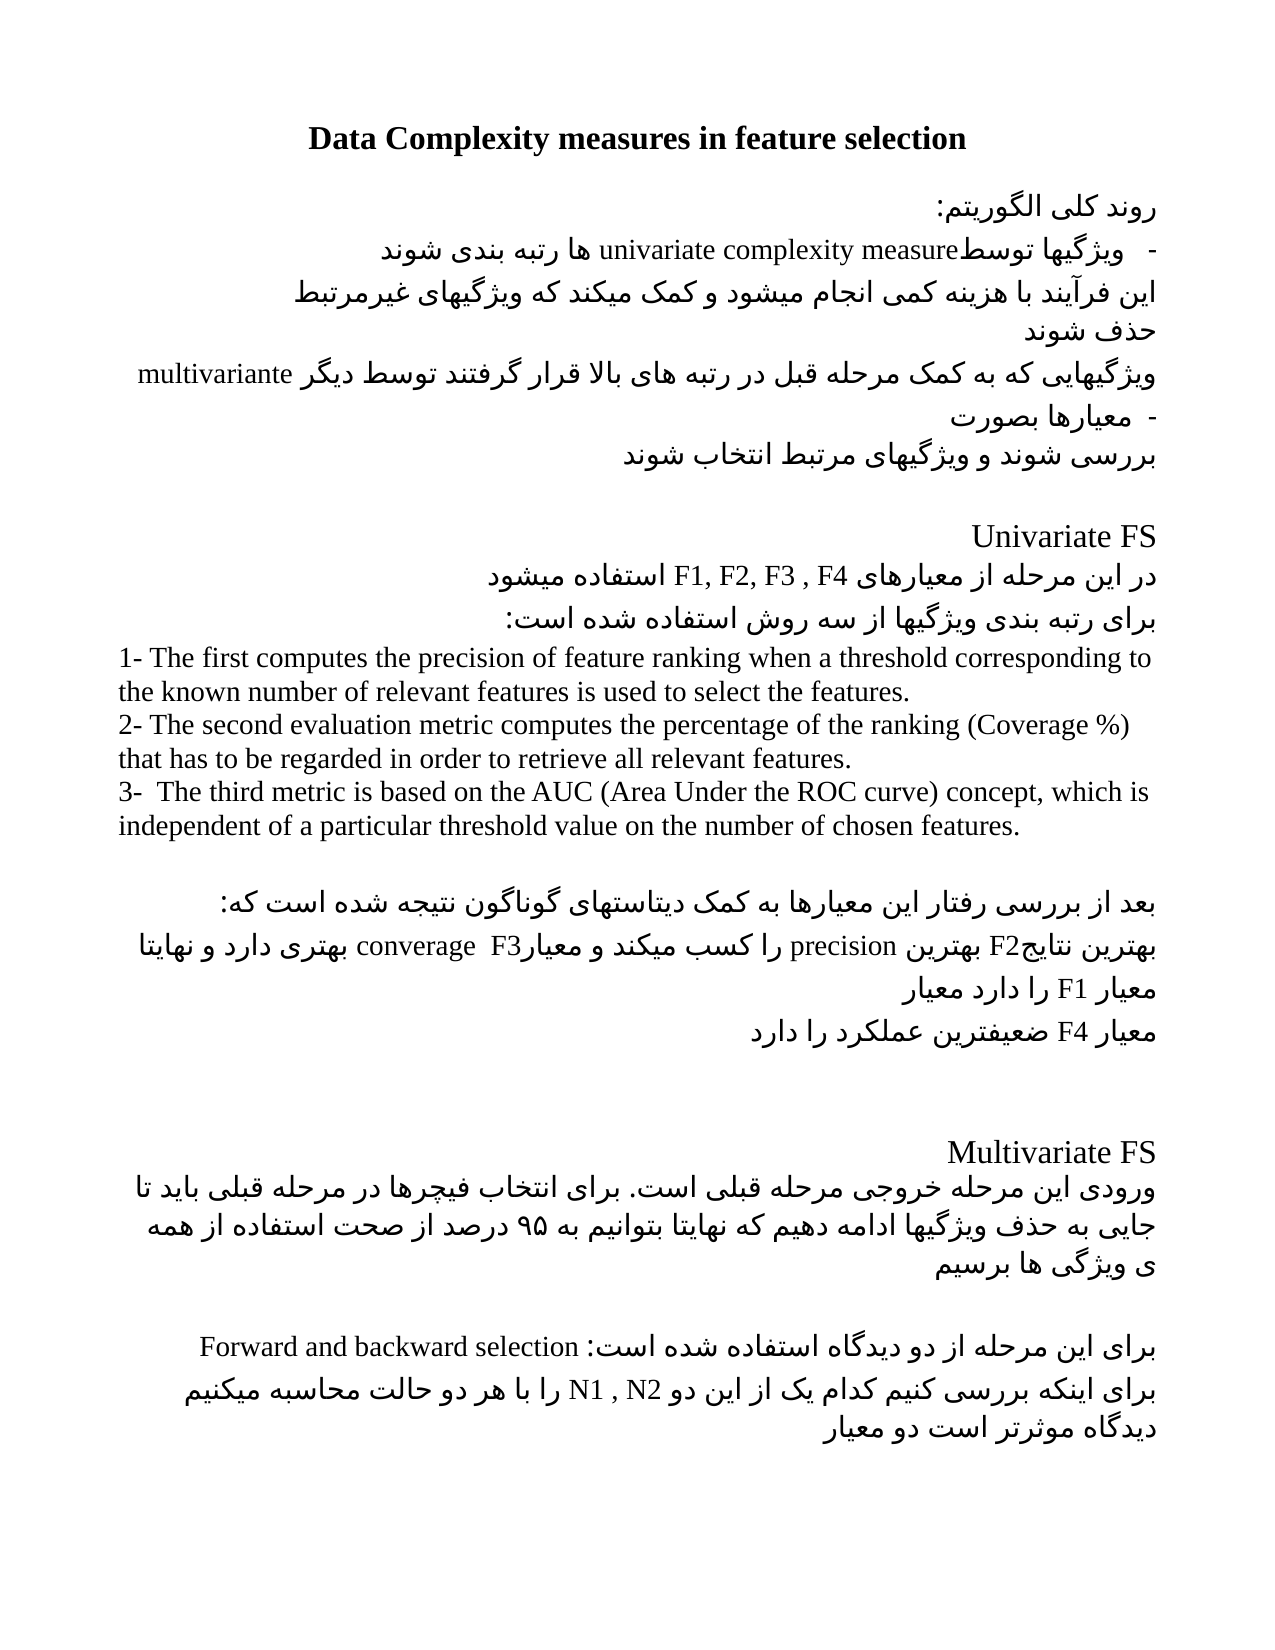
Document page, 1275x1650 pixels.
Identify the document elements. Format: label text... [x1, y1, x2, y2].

text Univariate FS [118, 516, 1157, 554]
text 1- The first computes the precision of feature ranking when a threshold corresponding to the known number of relevant features is used to select the features. [118, 640, 1157, 707]
text ورودی این مرحله خروجی مرحله قبلی است. برای انتخاب فیچرها در مرحله قبلی باید تا جایی به حذف ویژگیها ادامه دهیم که نهایتا بتوانیم به ۹۵ درصد از صحت استفاده از همه ی ویژگی ها برسیم [118, 1171, 1157, 1285]
text 2- The second evaluation metric computes the percentage of the ranking (Coverage %) that has to be regarded in order to retrieve all relevant features. [118, 707, 1157, 774]
text ضعیفترین عملکرد را دارد F4 معیار [118, 1010, 1157, 1053]
text بهتری دارد و نهایتا converage F3را کسب میکند و معیار precision بهترین F2بهترین نتایج را دارد معیار F1 معیار [118, 924, 1157, 1010]
text Data Complexity measures in feature selection [118, 118, 1157, 156]
text Forward and backward selection :برای این مرحله از دو دیدگاه استفاده شده است [118, 1325, 1157, 1368]
text این فرآیند با هزینه کمی انجام میشود و کمک میکند که ویژگیهای غیرمرتبط حذف شوند [118, 271, 1157, 352]
text Multivariate FS [118, 1133, 1157, 1171]
text بررسی شوند و ویژگیهای مرتبط انتخاب شوند [118, 438, 1157, 476]
text multivariante ویژگیهایی که به کمک مرحله قبل در رتبه های بالا قرار گرفتند توسط دیگر معیارها بصورت - [118, 352, 1157, 438]
text 3- The third metric is based on the AUC (Area Under the ROC curve) concept, which is independent of a particular threshold value on the number of chosen features. [118, 774, 1157, 842]
text :روند کلی الگوریتم [118, 185, 1157, 228]
text :برای رتبه بندی ویژگیها از سه روش استفاده شده است [118, 597, 1157, 640]
text استفاده میشود F1, F2, F3 , F4 در این مرحله از معیارهای [118, 554, 1157, 597]
text ها رتبه بندی شوند univariate complexity measureویژگیها توسط - [118, 228, 1157, 271]
text را با هر دو حالت محاسبه میکنیم N1 , N2 برای اینکه بررسی کنیم کدام یک از این دو دیدگاه موثرتر است دو معیار [118, 1368, 1157, 1449]
text :بعد از بررسی رفتار این معیارها به کمک دیتاستهای گوناگون نتیجه شده است که [118, 881, 1157, 924]
